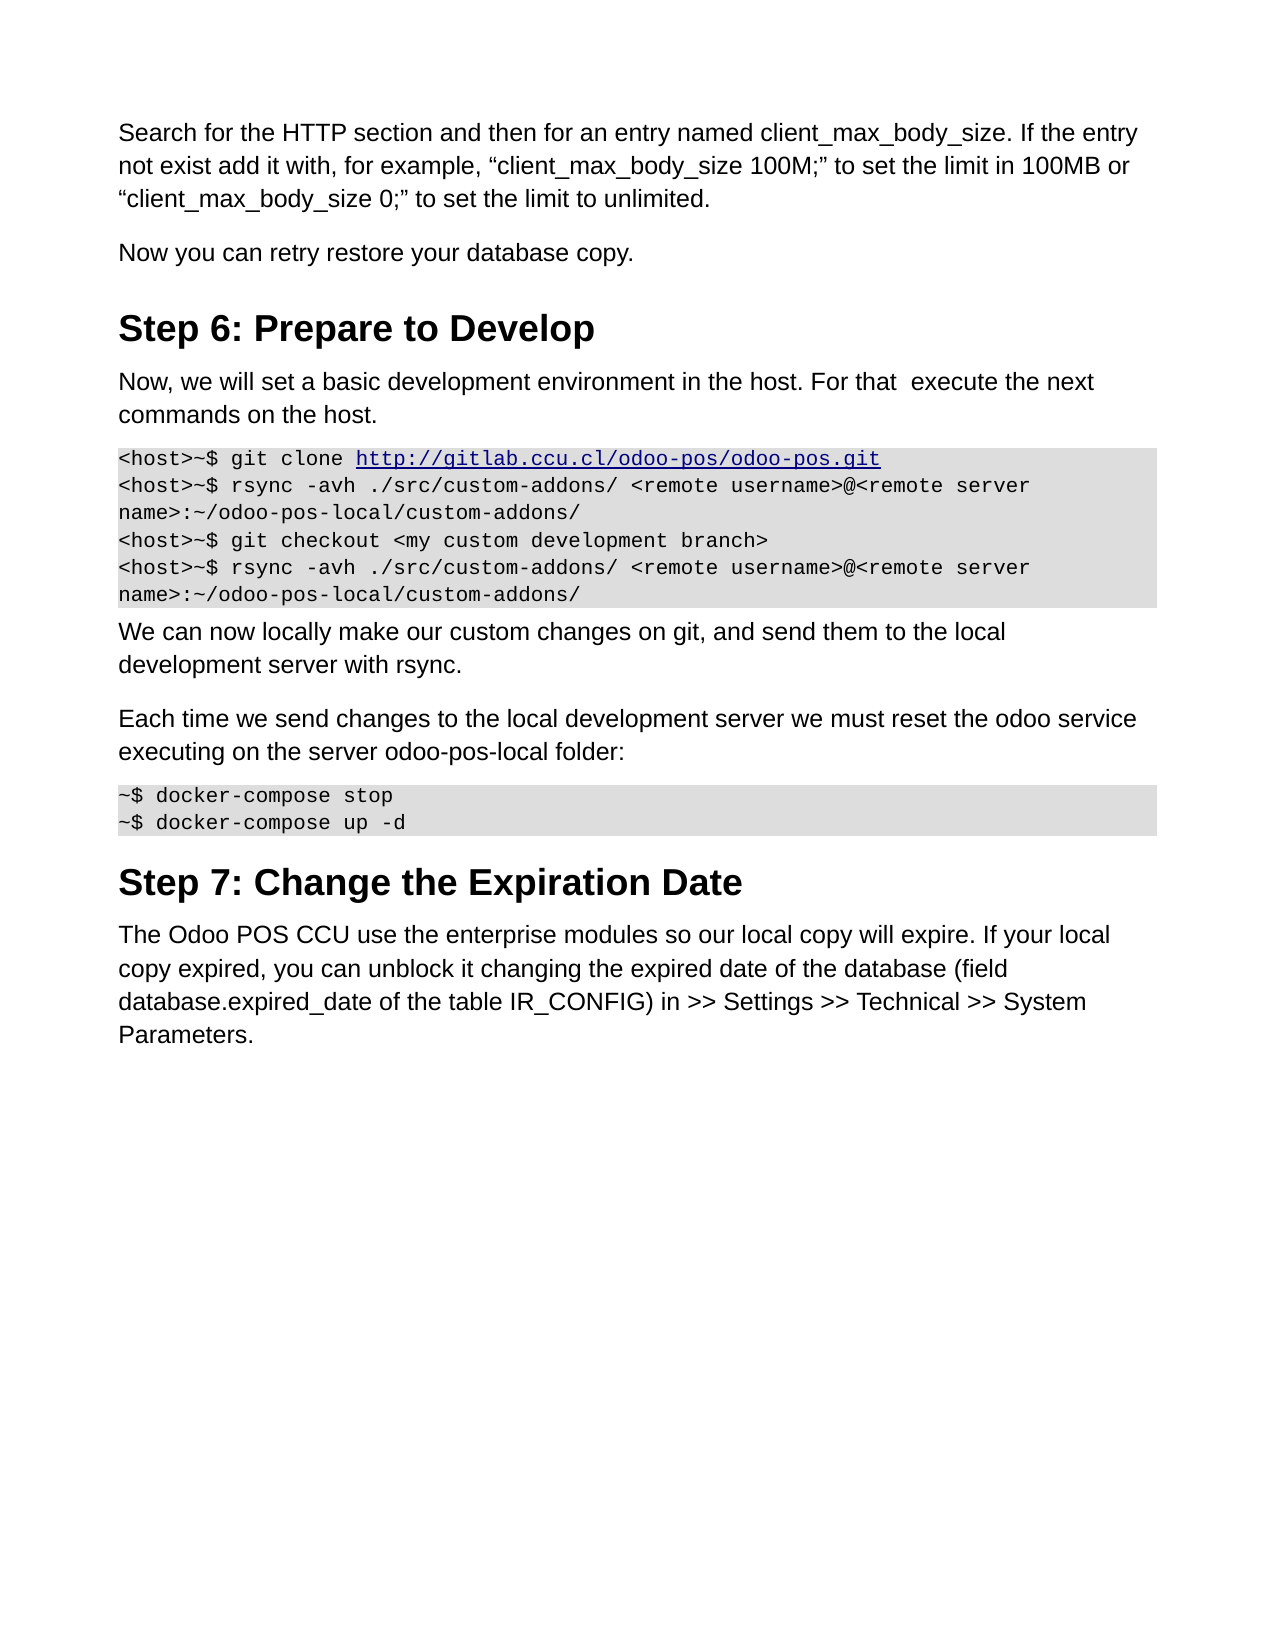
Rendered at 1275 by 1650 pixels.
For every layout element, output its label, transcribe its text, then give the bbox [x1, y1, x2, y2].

text <host>~$ git checkout <my custom development branch> [118, 529, 1157, 553]
text The Odoo POS CCU use the enterprise modules so our local copy will expire. If your local copy expired, you can unblock it changing the expired date of the database (field database.expired_date of the table IR_CONFIG) in >> Settings >> Technical >> System Parameters. [118, 921, 1157, 1048]
text Now you can retry restore your database copy. [118, 238, 1157, 267]
text ~$ docker-compose up -d [406, 812, 1157, 836]
subtitle Step 7: Change the Expiration Date [118, 860, 1157, 903]
subtitle Step 6: Prepare to Develop [118, 306, 1157, 349]
text Search for the HTTP section and then for an entry named client_max_body_size. If the entry not exist add it with, for example, “client_max_body_size 100M;” to set the limit in 100MB or “client_max_body_size 0;” to set the limit to unlimited. [118, 118, 1157, 213]
text <host>~$ rsync -avh ./src/custom-addons/ <remote username>@<remote server name>:~/odoo-pos-local/custom-addons/ [118, 557, 1157, 608]
text We can now locally make our custom changes on git, and send them to the local development server with rsync. [118, 617, 1157, 679]
text <host>~$ rsync -avh ./src/custom-addons/ <remote username>@<remote server name>:~/odoo-pos-local/custom-addons/ [118, 475, 1157, 526]
text Each time we send changes to the local development server we must reset the odoo service executing on the server odoo-pos-local folder: [118, 704, 1157, 766]
text <host>~$ git clone http://gitlab.ccu.cl/odoo-pos/odoo-pos.git [881, 448, 1157, 472]
text Now, we will set a basic development environment in the host. For that execute the next commands on the host. [118, 367, 1157, 429]
text ~$ docker-compose stop [393, 785, 1157, 808]
